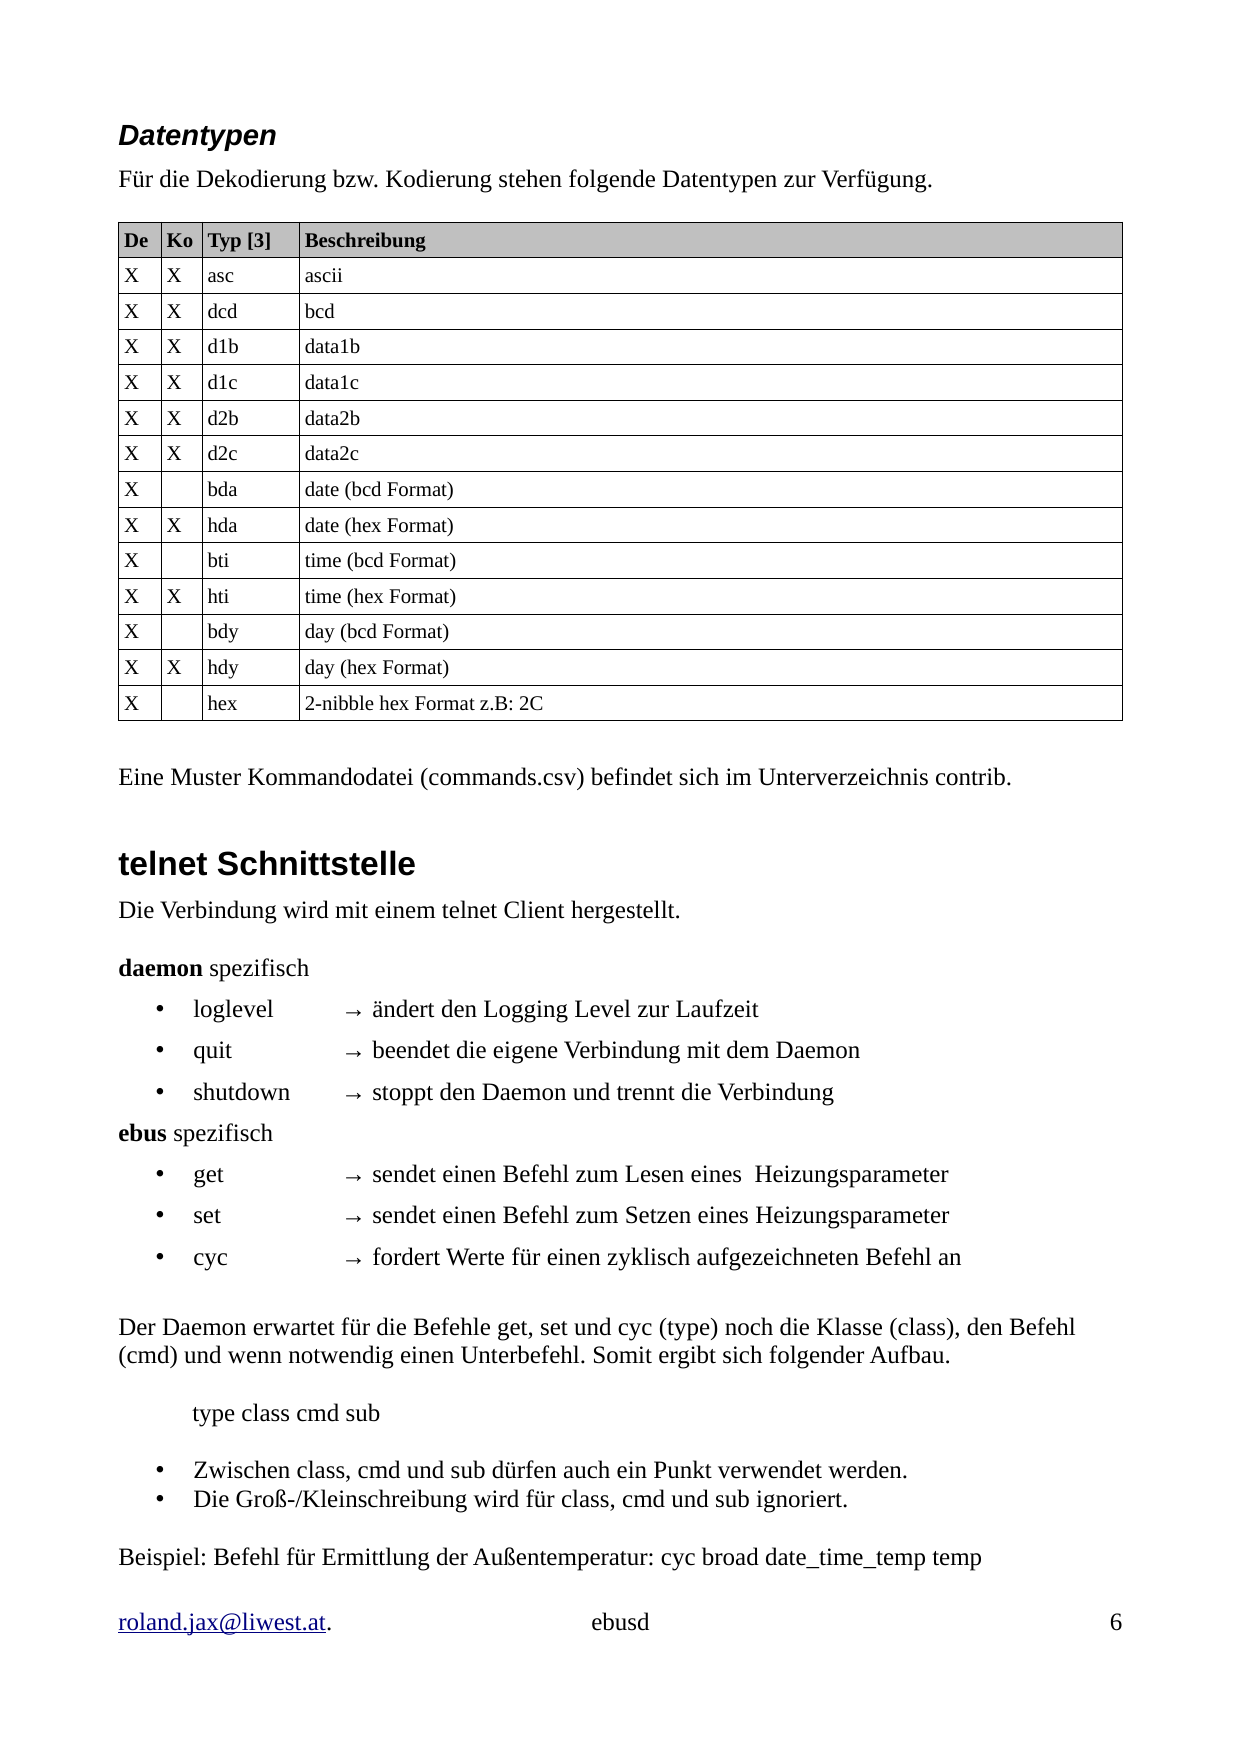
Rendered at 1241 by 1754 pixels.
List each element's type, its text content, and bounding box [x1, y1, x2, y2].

table_cell bti [203, 543, 299, 578]
list Die Groß-/Kleinschreibung wird für class, cmd und sub ignoriert. [156, 1484, 1122, 1513]
text type class cmd sub [118, 1398, 1122, 1427]
table_cell X [162, 294, 202, 328]
list quit → beendet die eigene Verbindung mit dem Daemon [156, 1035, 1122, 1064]
table_cell date (hex Format) [300, 508, 1122, 542]
table_cell X [162, 330, 202, 364]
table_cell d1b [203, 330, 299, 364]
table_cell [162, 615, 202, 649]
subtitle Datentypen [118, 118, 1122, 152]
table_cell asc [203, 258, 299, 293]
subtitle telnet Schnittstelle [118, 844, 1122, 883]
list Zwischen class, cmd und sub dürfen auch ein Punkt verwendet werden. [156, 1455, 1122, 1484]
table_cell X [162, 365, 202, 400]
table_cell d2b [203, 401, 299, 435]
table_cell d1c [203, 365, 299, 400]
table_cell date (bcd Format) [300, 472, 1122, 507]
table_cell data2c [300, 436, 1122, 471]
table_cell data1b [300, 330, 1122, 364]
table_cell X [119, 472, 161, 507]
table_cell time (hex Format) [300, 579, 1122, 613]
table_cell X [162, 650, 202, 685]
table_cell X [119, 294, 161, 328]
text daemon spezifisch [118, 953, 1122, 982]
table_cell bcd [300, 294, 1122, 328]
text Eine Muster Kommandodatei (commands.csv) befindet sich im Unterverzeichnis contrib. [118, 762, 1122, 791]
table_cell X [119, 436, 161, 471]
text Beispiel: Befehl für Ermittlung der Außentemperatur: cyc broad date_time_temp temp [118, 1542, 1122, 1570]
table_cell X [119, 650, 161, 685]
list get → sendet einen Befehl zum Lesen eines Heizungsparameter [156, 1159, 1122, 1188]
table_cell time (bcd Format) [300, 543, 1122, 578]
table_cell X [119, 508, 161, 542]
list set → sendet einen Befehl zum Setzen eines Heizungsparameter [156, 1200, 1122, 1229]
table_cell day (bcd Format) [300, 615, 1122, 649]
text Die Verbindung wird mit einem telnet Client hergestellt. [118, 895, 1122, 924]
table_cell dcd [203, 294, 299, 328]
table_cell hti [203, 579, 299, 613]
table_cell 2-nibble hex Format z.B: 2C [300, 686, 1122, 720]
table_cell X [162, 401, 202, 435]
table_cell X [119, 579, 161, 613]
table_cell data2b [300, 401, 1122, 435]
table_header De [119, 223, 161, 257]
table_cell hdy [203, 650, 299, 685]
table_cell day (hex Format) [300, 650, 1122, 685]
table_cell [162, 543, 202, 578]
table_header Ko [162, 223, 202, 257]
table_cell hda [203, 508, 299, 542]
table_cell X [119, 330, 161, 364]
table_header Beschreibung [300, 223, 1122, 257]
table_cell X [119, 686, 161, 720]
table_header Typ [3] [203, 223, 299, 257]
text Für die Dekodierung bzw. Kodierung stehen folgende Datentypen zur Verfügung. [118, 164, 1122, 193]
table_cell X [162, 258, 202, 293]
table_cell X [162, 436, 202, 471]
table_cell [162, 686, 202, 720]
table_cell [162, 472, 202, 507]
table_cell X [162, 579, 202, 613]
table_cell ascii [300, 258, 1122, 293]
table_cell X [119, 258, 161, 293]
text ebus spezifisch [118, 1118, 1122, 1147]
table_cell X [119, 401, 161, 435]
table_cell X [119, 543, 161, 578]
table_cell X [119, 615, 161, 649]
text Der Daemon erwartet für die Befehle get, set und cyc (type) noch die Klasse (class), den Befehl (cmd) und wenn notwendig einen Unterbefehl. Somit ergibt sich folgender Aufbau. [118, 1312, 1122, 1369]
table_cell data1c [300, 365, 1122, 400]
list loglevel → ändert den Logging Level zur Laufzeit [156, 994, 1122, 1023]
table_cell bdy [203, 615, 299, 649]
table_cell hex [203, 686, 299, 720]
list shutdown → stoppt den Daemon und trennt die Verbindung [156, 1077, 1122, 1105]
table_cell bda [203, 472, 299, 507]
table_cell d2c [203, 436, 299, 471]
list cyc → fordert Werte für einen zyklisch aufgezeichneten Befehl an [156, 1242, 1122, 1270]
table_cell X [119, 365, 161, 400]
table_cell X [162, 508, 202, 542]
